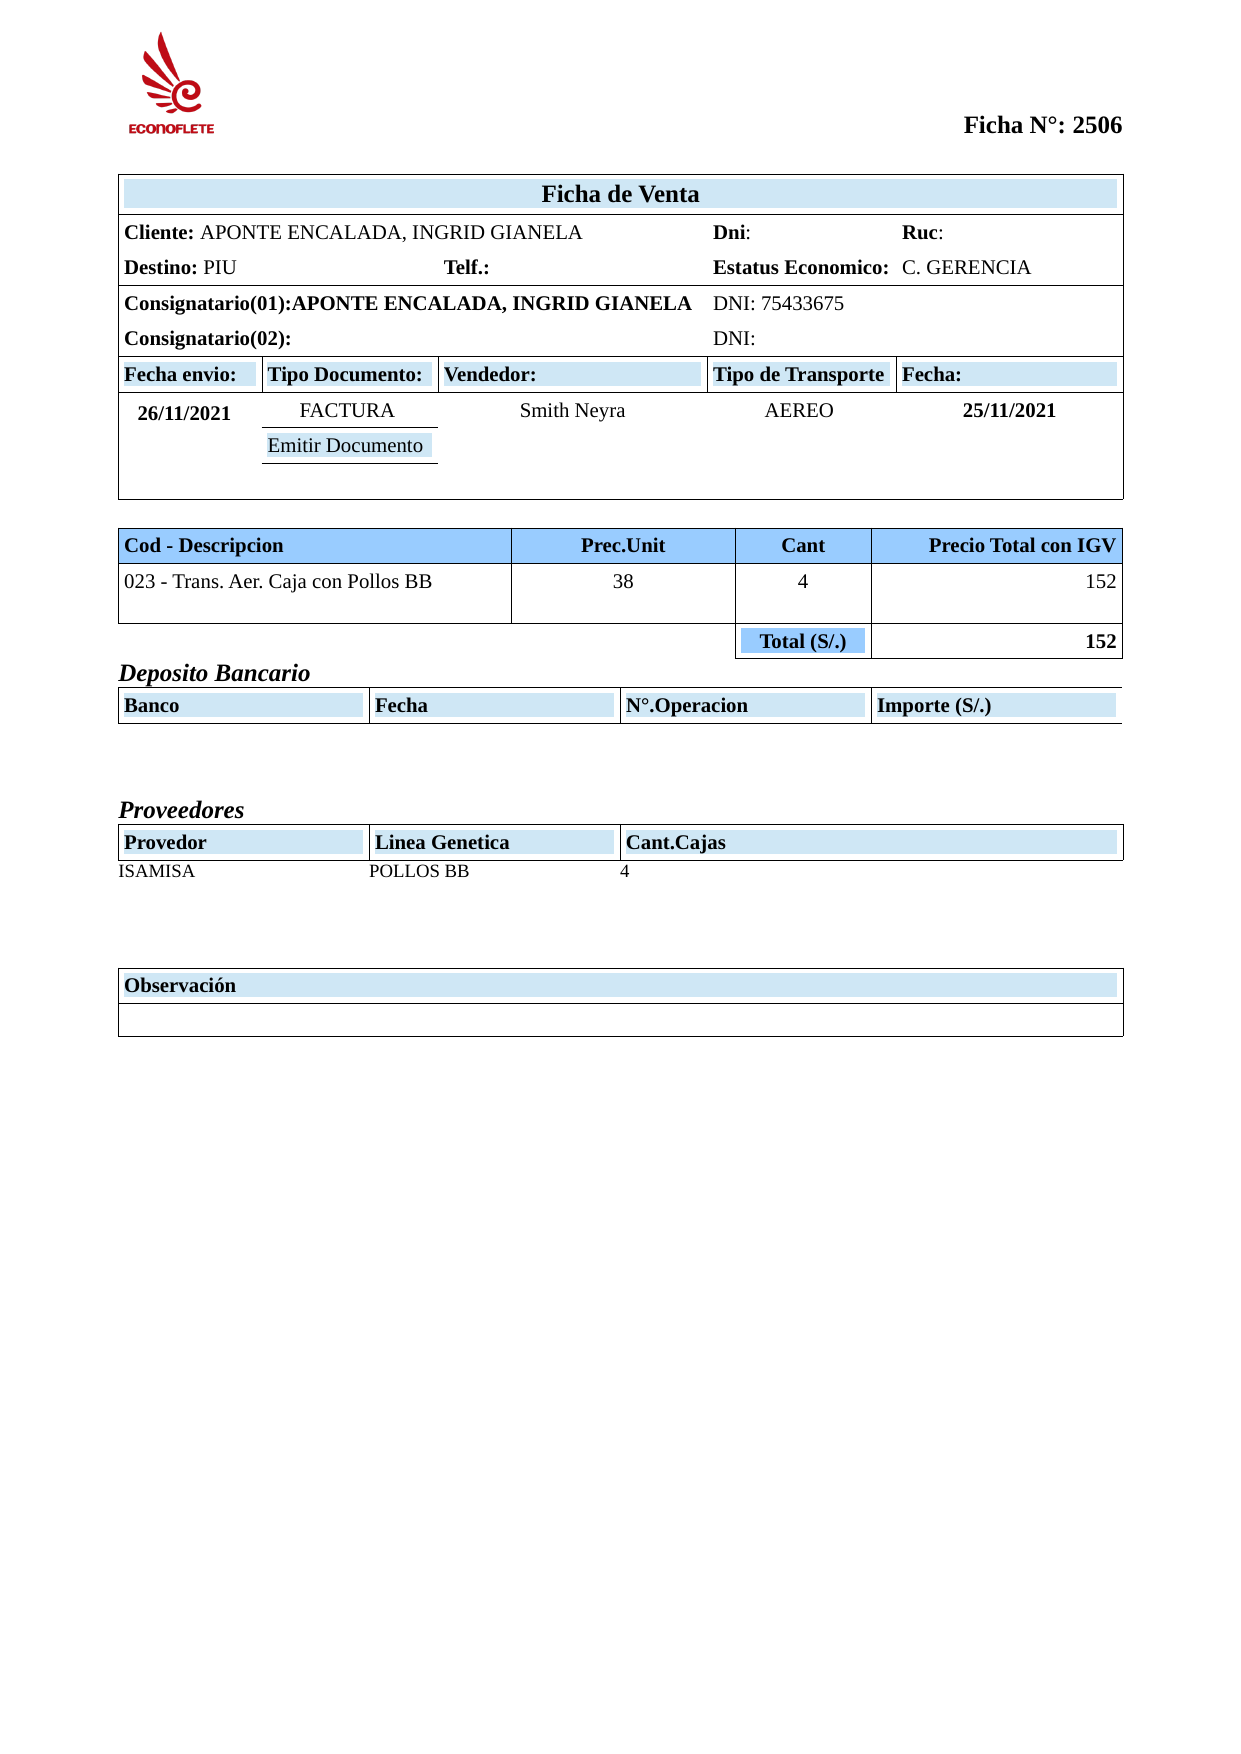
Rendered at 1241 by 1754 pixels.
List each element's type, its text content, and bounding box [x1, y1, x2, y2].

table_cell [620, 946, 1123, 967]
table_cell 023 - Trans. Aer. Caja con Pollos BB [119, 564, 511, 623]
table_cell [620, 724, 871, 747]
table_cell [871, 724, 1122, 747]
table_cell [262, 464, 438, 498]
table_cell [118, 747, 369, 771]
table_cell C. GERENCIA [896, 249, 1123, 285]
table_cell Consignatario(02): [119, 321, 707, 356]
table_cell [369, 747, 620, 771]
table_cell Cliente: APONTE ENCALADA, INGRID GIANELA [119, 215, 707, 249]
table_cell [369, 771, 620, 795]
table_cell Emitir Documento [262, 428, 438, 463]
table_header Banco [119, 688, 369, 723]
table_cell [369, 881, 620, 903]
table_cell DNI: [707, 321, 1123, 356]
table_header Cod - Descripcion [119, 529, 511, 563]
table_cell Estatus Economico: [707, 249, 896, 285]
table_cell [118, 881, 369, 903]
table_cell Fecha: [897, 357, 1123, 392]
text Proveedores [118, 795, 1122, 824]
table_cell Total (S/.) [736, 624, 871, 658]
table_cell [871, 771, 1122, 795]
table_cell [118, 946, 369, 967]
table_cell POLLOS BB [369, 861, 620, 881]
table_cell 26/11/2021 [119, 393, 262, 498]
table_cell Fecha envio: [119, 357, 262, 392]
table_cell [118, 724, 369, 747]
table_cell [369, 903, 620, 924]
table_cell [118, 624, 511, 658]
table_cell DNI: 75433675 [707, 286, 1123, 321]
table_header Precio Total con IGV [872, 529, 1122, 563]
table_cell Destino: PIU [119, 249, 438, 285]
table_cell [369, 924, 620, 946]
table_cell [118, 924, 369, 946]
table_cell Dni: [707, 215, 896, 249]
table_cell Telf.: [438, 249, 707, 285]
table_header Fecha [370, 688, 620, 723]
table_cell Tipo de Transporte [708, 357, 896, 392]
table_cell 38 [512, 564, 735, 623]
picture [118, 31, 225, 134]
table_cell Smith Neyra [438, 393, 707, 498]
table_cell [369, 946, 620, 967]
table_cell [620, 903, 1123, 924]
table_cell [511, 624, 735, 658]
table_header N°.Operacion [621, 688, 871, 723]
table_header Importe (S/.) [872, 688, 1122, 723]
table_cell 25/11/2021 [896, 393, 1123, 498]
table_header Cant [736, 529, 871, 563]
table_cell AEREO [707, 393, 896, 498]
table_cell FACTURA [262, 393, 438, 427]
text Deposito Bancario [118, 658, 1122, 687]
table_cell [119, 1004, 1123, 1036]
table_cell Vendedor: [439, 357, 707, 392]
table_cell [118, 771, 369, 795]
table_header Linea Genetica [370, 825, 620, 859]
table_cell Ruc: [896, 215, 1123, 249]
table_cell 4 [620, 861, 1123, 881]
table_cell [620, 881, 1123, 903]
table_cell Tipo Documento: [263, 357, 438, 392]
table_cell 4 [736, 564, 871, 623]
table_cell [369, 724, 620, 747]
table_cell [620, 747, 871, 771]
table_header Prec.Unit [512, 529, 735, 563]
table_header Observación [119, 969, 1123, 1003]
table_header Cant.Cajas [621, 825, 1123, 859]
table_header Ficha de Venta [119, 175, 1123, 214]
table_cell ISAMISA [118, 861, 369, 881]
table_header Provedor [119, 825, 369, 859]
table_cell [620, 924, 1123, 946]
table_cell [620, 771, 871, 795]
table_cell 152 [872, 624, 1122, 658]
table_cell [118, 903, 369, 924]
table_cell [871, 747, 1122, 771]
table_cell Consignatario(01):APONTE ENCALADA, INGRID GIANELA [119, 286, 707, 321]
table_cell 152 [872, 564, 1122, 623]
